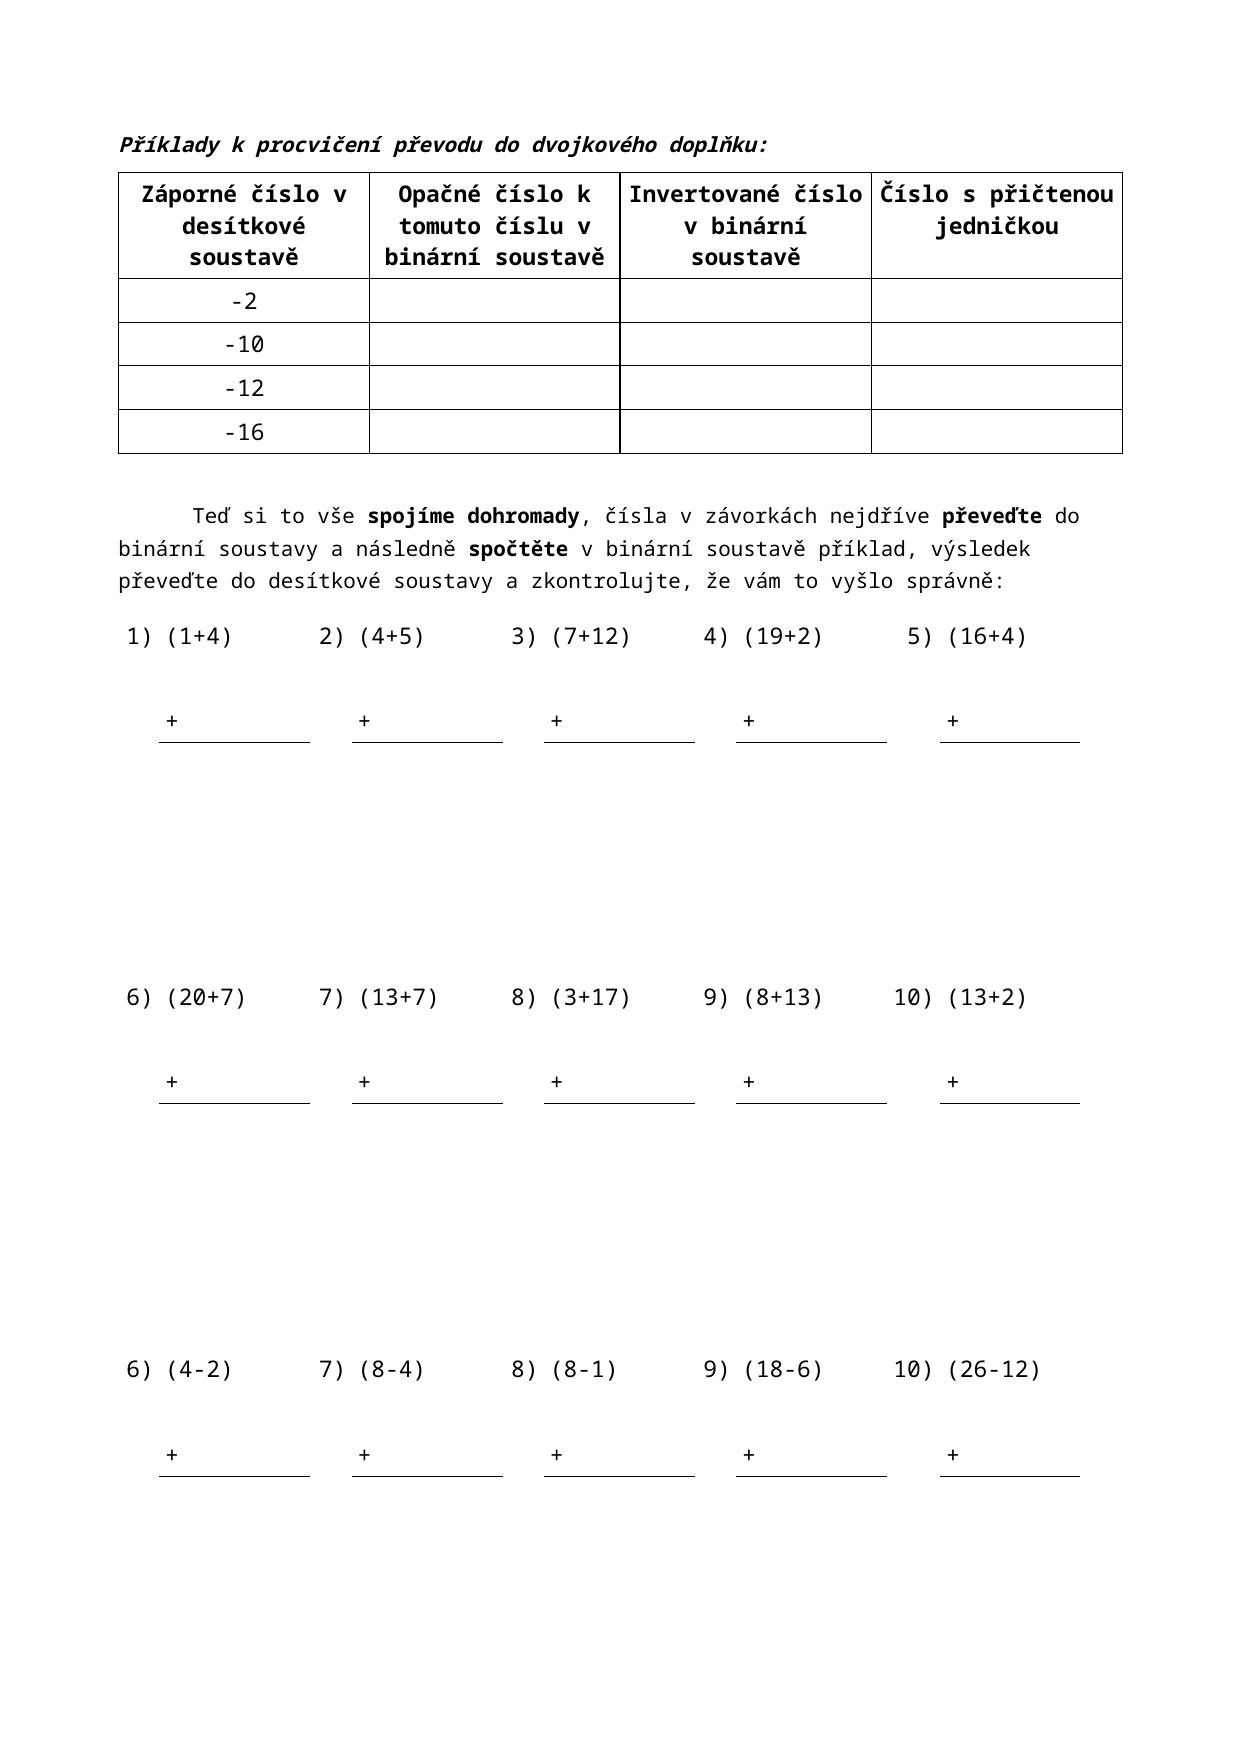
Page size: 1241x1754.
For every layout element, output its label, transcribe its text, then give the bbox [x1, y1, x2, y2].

table_cell [159, 1390, 310, 1433]
table_header 2) [310, 614, 352, 657]
table_cell [544, 1018, 695, 1061]
table_cell + [940, 1061, 1079, 1103]
table_cell [621, 323, 871, 365]
table_header 5) [887, 614, 940, 657]
table_cell + [352, 699, 503, 742]
text Teď si to vše spojíme dohromady, čísla v závorkách nejdříve převeďte do binární soustavy a následně spočtěte v binární soustavě příklad, výsledek převeďte do desítkové soustavy a zkontrolujte, že vám to vyšlo správně: [118, 501, 1122, 595]
table_cell [118, 1018, 159, 1061]
table_cell + [544, 1433, 695, 1476]
table_cell [736, 1018, 887, 1061]
table_cell [503, 1390, 544, 1433]
table_cell [118, 657, 159, 699]
table_cell [621, 279, 871, 322]
table_header 6) [118, 975, 159, 1018]
table_cell [736, 743, 887, 785]
table_cell [159, 1477, 310, 1518]
table_header (13+7) [352, 975, 503, 1018]
table_header 4) [695, 614, 736, 657]
table_cell + [940, 1433, 1079, 1476]
table_header 10) [887, 975, 940, 1018]
table_header (7+12) [544, 614, 695, 657]
table_header (16+4) [940, 614, 1079, 657]
table_cell [872, 410, 1122, 453]
table_header 8) [503, 975, 544, 1018]
table_cell [118, 742, 159, 785]
table_header (20+7) [159, 975, 310, 1018]
table_cell [370, 323, 619, 365]
table_header (8+13) [736, 975, 887, 1018]
table_cell [872, 323, 1122, 365]
table_cell [736, 657, 887, 699]
table_cell [940, 743, 1079, 785]
table_cell [887, 1103, 940, 1146]
table_header 7) [310, 1348, 352, 1390]
table_header 10) [887, 1348, 940, 1390]
table_cell -12 [119, 366, 369, 409]
table_cell [695, 742, 736, 785]
table_cell -2 [119, 279, 369, 322]
table_header 9) [695, 1348, 736, 1390]
table_cell [940, 1477, 1079, 1518]
table_cell [695, 1433, 736, 1476]
table_cell [159, 1018, 310, 1061]
table_cell [621, 366, 871, 409]
table_cell + [736, 1061, 887, 1103]
table_header 6) [118, 1348, 159, 1390]
table_header (19+2) [736, 614, 887, 657]
table_cell [503, 1018, 544, 1061]
table_cell [940, 1390, 1079, 1433]
table_cell [310, 657, 352, 699]
table_cell [352, 743, 503, 785]
table_cell [695, 1476, 736, 1518]
table_cell [310, 699, 352, 742]
table_header Opačné číslo k tomuto číslu v binární soustavě [370, 173, 619, 278]
table_cell [118, 1103, 159, 1146]
table_cell [118, 1390, 159, 1433]
table_header (3+17) [544, 975, 695, 1018]
table_cell [887, 657, 940, 699]
table_cell [887, 1433, 940, 1476]
table_cell [695, 699, 736, 742]
table_cell [544, 1390, 695, 1433]
table_header (26-12) [940, 1348, 1079, 1390]
table_cell [872, 366, 1122, 409]
table_cell [352, 1104, 503, 1146]
table_cell [310, 1103, 352, 1146]
table_cell [887, 699, 940, 742]
table_cell [503, 657, 544, 699]
table_cell [887, 1476, 940, 1518]
table_cell [887, 1018, 940, 1061]
table_cell [310, 1061, 352, 1103]
table_cell [118, 1061, 159, 1103]
table_cell + [352, 1061, 503, 1103]
table_header 8) [503, 1348, 544, 1390]
table_cell [695, 1103, 736, 1146]
table_cell [352, 657, 503, 699]
table_cell [544, 743, 695, 785]
text Příklady k procvičení převodu do dvojkového doplňku: [118, 131, 1122, 159]
table_header 9) [695, 975, 736, 1018]
table_cell + [159, 1061, 310, 1103]
table_header Číslo s přičtenou jedničkou [872, 173, 1122, 278]
table_cell [159, 1104, 310, 1146]
table_cell [695, 657, 736, 699]
table_cell + [159, 699, 310, 742]
table_cell [159, 743, 310, 785]
table_cell + [544, 699, 695, 742]
table_cell [695, 1390, 736, 1433]
table_cell [621, 410, 871, 453]
table_header Invertované číslo v binární soustavě [621, 173, 871, 278]
table_cell [503, 699, 544, 742]
table_cell + [736, 1433, 887, 1476]
table_cell [695, 1018, 736, 1061]
table_header 7) [310, 975, 352, 1018]
table_header (4+5) [352, 614, 503, 657]
table_cell [503, 1103, 544, 1146]
table_cell [503, 1476, 544, 1518]
table_cell [503, 1433, 544, 1476]
table_cell [940, 657, 1079, 699]
table_cell [887, 1061, 940, 1103]
table_header (8-4) [352, 1348, 503, 1390]
table_cell [544, 1104, 695, 1146]
table_cell [352, 1018, 503, 1061]
table_cell [887, 1390, 940, 1433]
table_cell [118, 1433, 159, 1476]
table_cell [310, 1476, 352, 1518]
table_cell + [736, 699, 887, 742]
table_cell [872, 279, 1122, 322]
table_cell [310, 1433, 352, 1476]
table_cell [310, 1390, 352, 1433]
table_cell [370, 279, 619, 322]
table_header (4-2) [159, 1348, 310, 1390]
table_cell [159, 657, 310, 699]
table_cell + [352, 1433, 503, 1476]
table_header Záporné číslo v desítkové soustavě [119, 173, 369, 278]
table_header 1) [118, 614, 159, 657]
table_header (18-6) [736, 1348, 887, 1390]
table_cell [370, 366, 619, 409]
table_header (8-1) [544, 1348, 695, 1390]
table_cell + [159, 1433, 310, 1476]
table_cell [352, 1477, 503, 1518]
table_header 3) [503, 614, 544, 657]
table_cell [544, 657, 695, 699]
table_cell [887, 742, 940, 785]
table_cell [370, 410, 619, 453]
table_cell [736, 1104, 887, 1146]
table_cell [940, 1018, 1079, 1061]
table_cell [118, 1476, 159, 1518]
table_cell -10 [119, 323, 369, 365]
table_header (1+4) [159, 614, 310, 657]
table_cell [310, 1018, 352, 1061]
table_cell [695, 1061, 736, 1103]
table_cell [736, 1390, 887, 1433]
table_cell [503, 1061, 544, 1103]
table_header (13+2) [940, 975, 1079, 1018]
table_cell [544, 1477, 695, 1518]
table_cell + [544, 1061, 695, 1103]
table_cell [503, 742, 544, 785]
table_cell [310, 742, 352, 785]
table_cell [118, 699, 159, 742]
table_cell -16 [119, 410, 369, 453]
table_cell [736, 1477, 887, 1518]
table_cell [940, 1104, 1079, 1146]
table_cell + [940, 699, 1079, 742]
table_cell [352, 1390, 503, 1433]
